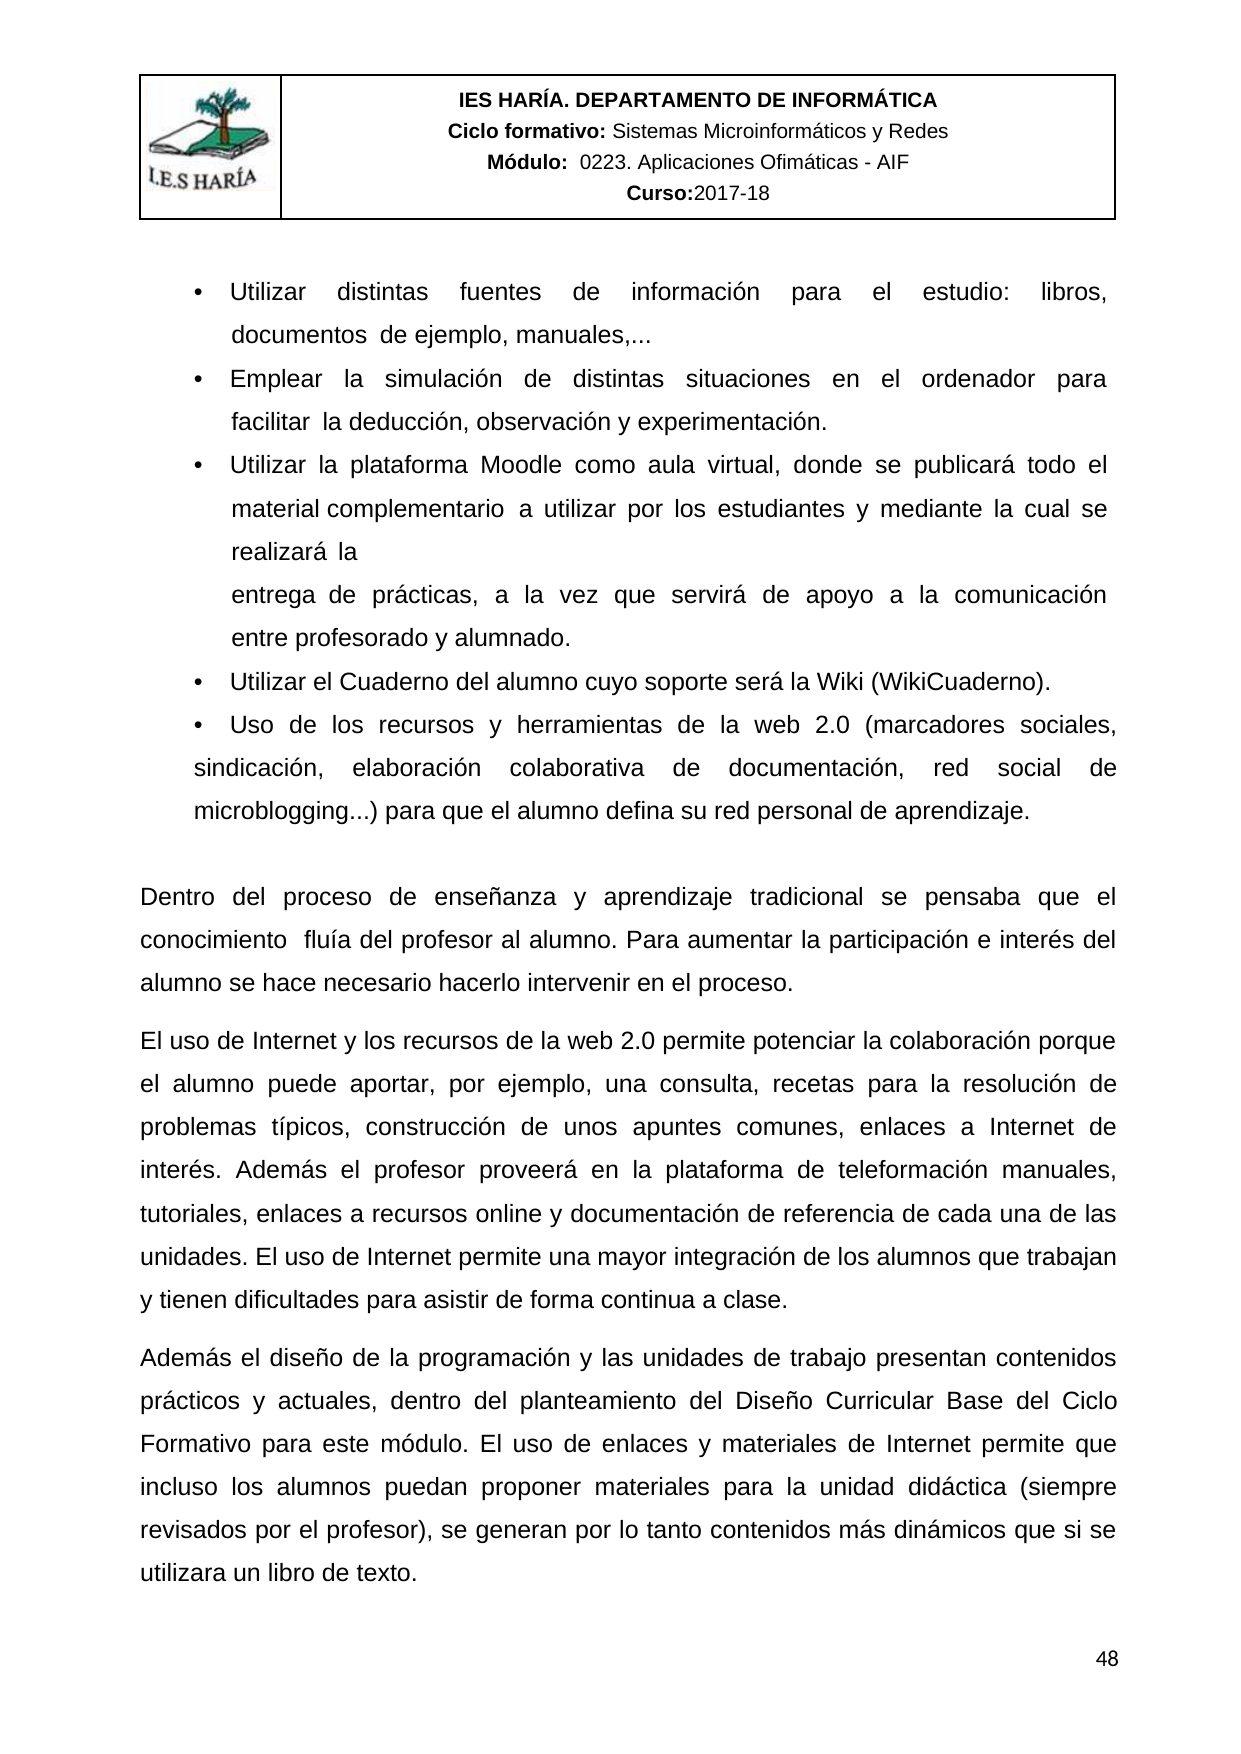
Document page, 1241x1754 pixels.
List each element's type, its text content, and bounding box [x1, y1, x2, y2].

text • Emplear la simulación de distintas situaciones en el ordenador para facilitar la deducción, observación y experimentación. [193, 364, 1107, 436]
text • Utilizar la plataforma Moodle como aula virtual, donde se publicará todo el material complementario a utilizar por los estudiantes y mediante la cual se realizará la [193, 450, 1108, 565]
text • Uso de los recursos y herramientas de la web 2.0 (marcadores sociales, sindicación, elaboración colaborativa de documentación, red social de microblogging...) para que el alumno defina su red personal de aprendizaje. [193, 709, 1119, 824]
text El uso de Internet y los recursos de la web 2.0 permite potenciar la colaboración porque el alumno puede aportar, por ejemplo, una consulta, recetas para la resolución de problemas típicos, construcción de unos apuntes comunes, enlaces a Internet de interés. Además el profesor proveerá en la plataforma de teleformación manuales, tutoriales, enlaces a recursos online y documentación de referencia de cada una de las unidades. El uso de Internet permite una mayor integración de los alumnos que trabajan y tienen dificultades para asistir de forma continua a clase. [140, 1026, 1119, 1313]
text • Utilizar distintas fuentes de información para el estudio: libros, documentos de ejemplo, manuales,... [193, 277, 1108, 349]
picture [145, 81, 276, 191]
text Además el diseño de la programación y las unidades de trabajo presentan contenidos prácticos y actuales, dentro del planteamiento del Diseño Curricular Base del Ciclo Formativo para este módulo. El uso de enlaces y materiales de Internet permite que incluso los alumnos puedan proponer materiales para la unidad didáctica (siempre revisados por el profesor), se generan por lo tanto contenidos más dinámicos que si se utilizara un libro de texto. [140, 1342, 1119, 1587]
text • Utilizar el Cuaderno del alumno cuyo soporte será la Wiki (WikiCuaderno). [193, 666, 1119, 695]
text Dentro del proceso de enseñanza y aprendizaje tradicional se pensaba que el conocimiento fluía del profesor al alumno. Para aumentar la participación e interés del alumno se hace necesario hacerlo intervenir en el proceso. [140, 882, 1119, 997]
text entrega de prácticas, a la vez que servirá de apoyo a la comunicación entre profesorado y alumnado. [231, 580, 1108, 652]
